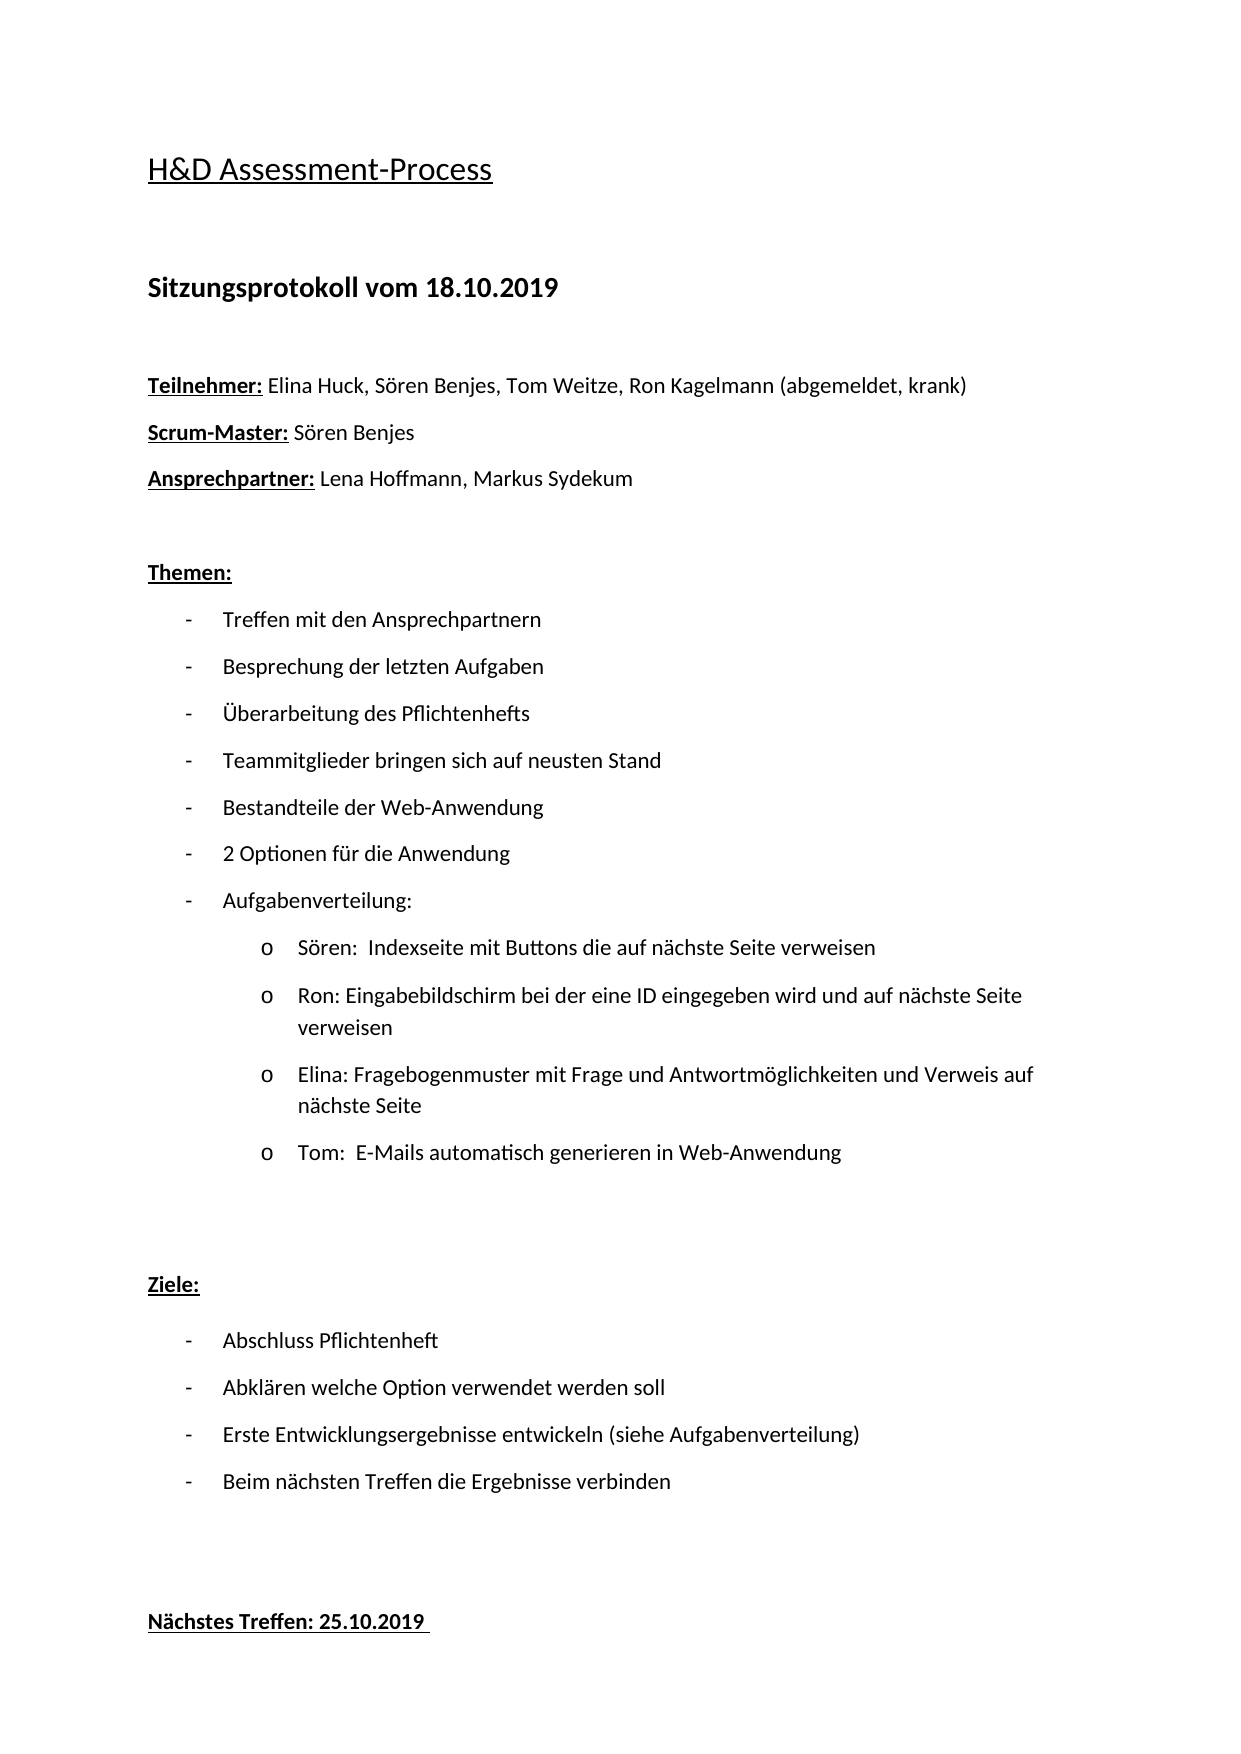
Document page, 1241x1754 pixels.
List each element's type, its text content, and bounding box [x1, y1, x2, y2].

list Überarbeitung des Pflichtenhefts [185, 699, 1093, 727]
list Beim nächsten Treffen die Ergebnisse verbinden [185, 1467, 1093, 1495]
list Bestandteile der Web-Anwendung [185, 793, 1093, 821]
list Abschluss Pflichtenheft [185, 1326, 1093, 1354]
list Aufgabenverteilung: [185, 886, 1093, 914]
list Treffen mit den Ansprechpartnern [185, 605, 1093, 633]
text Themen: [148, 558, 1093, 586]
text Ziele: [148, 1270, 1093, 1298]
list Ron: Eingabebildschirm bei der eine ID eingegeben wird und auf nächste Seite verweisen [260, 981, 1093, 1041]
list Erste Entwicklungsergebnisse entwickeln (siehe Aufgabenverteilung) [185, 1420, 1093, 1448]
list Abklären welche Option verwendet werden soll [185, 1373, 1093, 1401]
list Tom: E-Mails automatisch generieren in Web-Anwendung [260, 1138, 1093, 1167]
text Scrum-Master: Sören Benjes [148, 418, 1093, 446]
text H&D Assessment-Process [148, 148, 1093, 188]
list Sören: Indexseite mit Buttons die auf nächste Seite verweisen [260, 933, 1093, 962]
list Elina: Fragebogenmuster mit Frage und Antwortmöglichkeiten und Verweis auf nächste Seite [260, 1060, 1093, 1119]
list Besprechung der letzten Aufgaben [185, 652, 1093, 680]
list Teammitglieder bringen sich auf neusten Stand [185, 746, 1093, 774]
list 2 Optionen für die Anwendung [185, 839, 1093, 868]
text Sitzungsprotokoll vom 18.10.2019 [148, 269, 1093, 304]
text Ansprechpartner: Lena Hoffmann, Markus Sydekum [148, 464, 1093, 493]
text Teilnehmer: Elina Huck, Sören Benjes, Tom Weitze, Ron Kagelmann (abgemeldet, krank) [148, 371, 1093, 399]
text Nächstes Treffen: 25.10.2019 [148, 1607, 1093, 1635]
